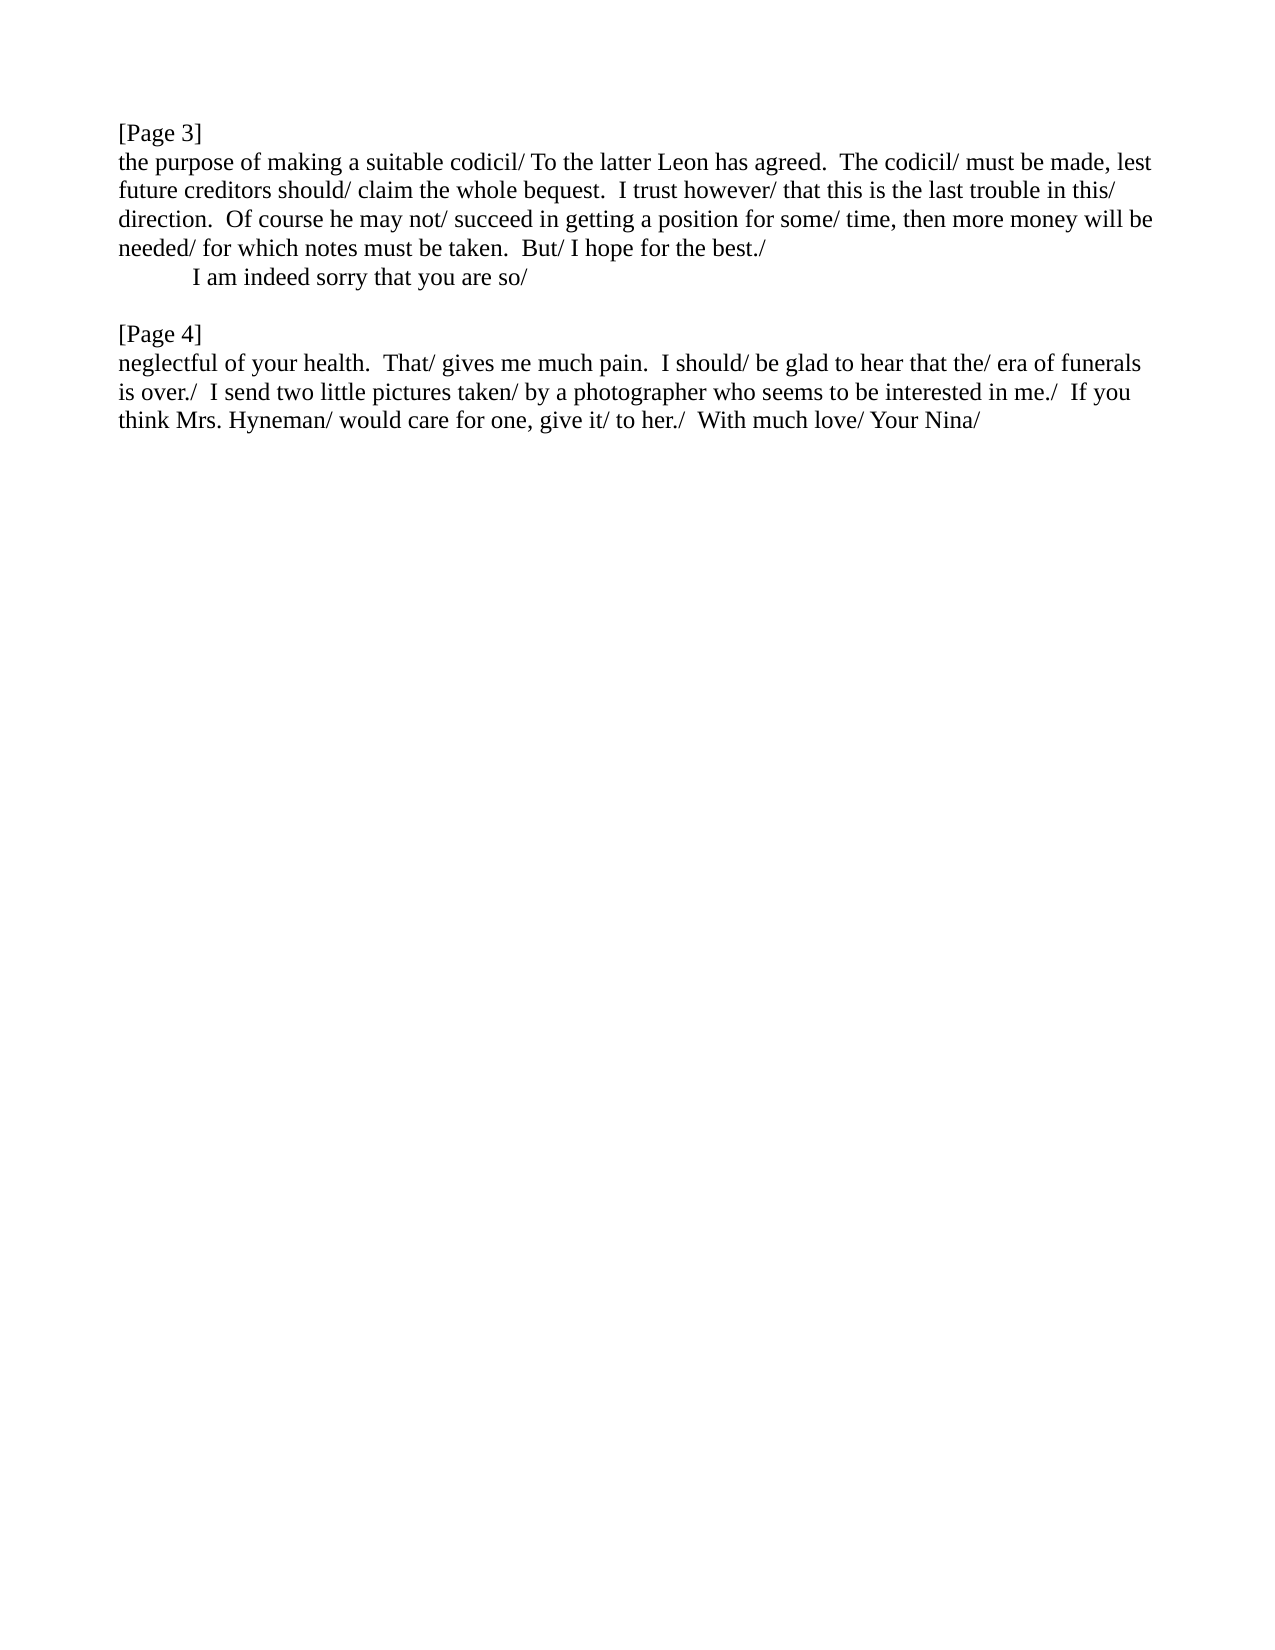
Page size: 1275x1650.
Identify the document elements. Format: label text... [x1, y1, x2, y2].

text neglectful of your health. That/ gives me much pain. I should/ be glad to hear that the/ era of funerals is over./ I send two little pictures taken/ by a photographer who seems to be interested in me./ If you think Mrs. Hyneman/ would care for one, give it/ to her./ With much love/ Your Nina/ [118, 348, 1157, 434]
text [Page 3] [118, 118, 1157, 147]
text the purpose of making a suitable codicil/ To the latter Leon has agreed. The codicil/ must be made, lest future creditors should/ claim the whole bequest. I trust however/ that this is the last trouble in this/ direction. Of course he may not/ succeed in getting a position for some/ time, then more money will be needed/ for which notes must be taken. But/ I hope for the best./ [118, 147, 1157, 262]
text I am indeed sorry that you are so/ [118, 262, 1157, 291]
text [Page 4] [118, 319, 1157, 348]
